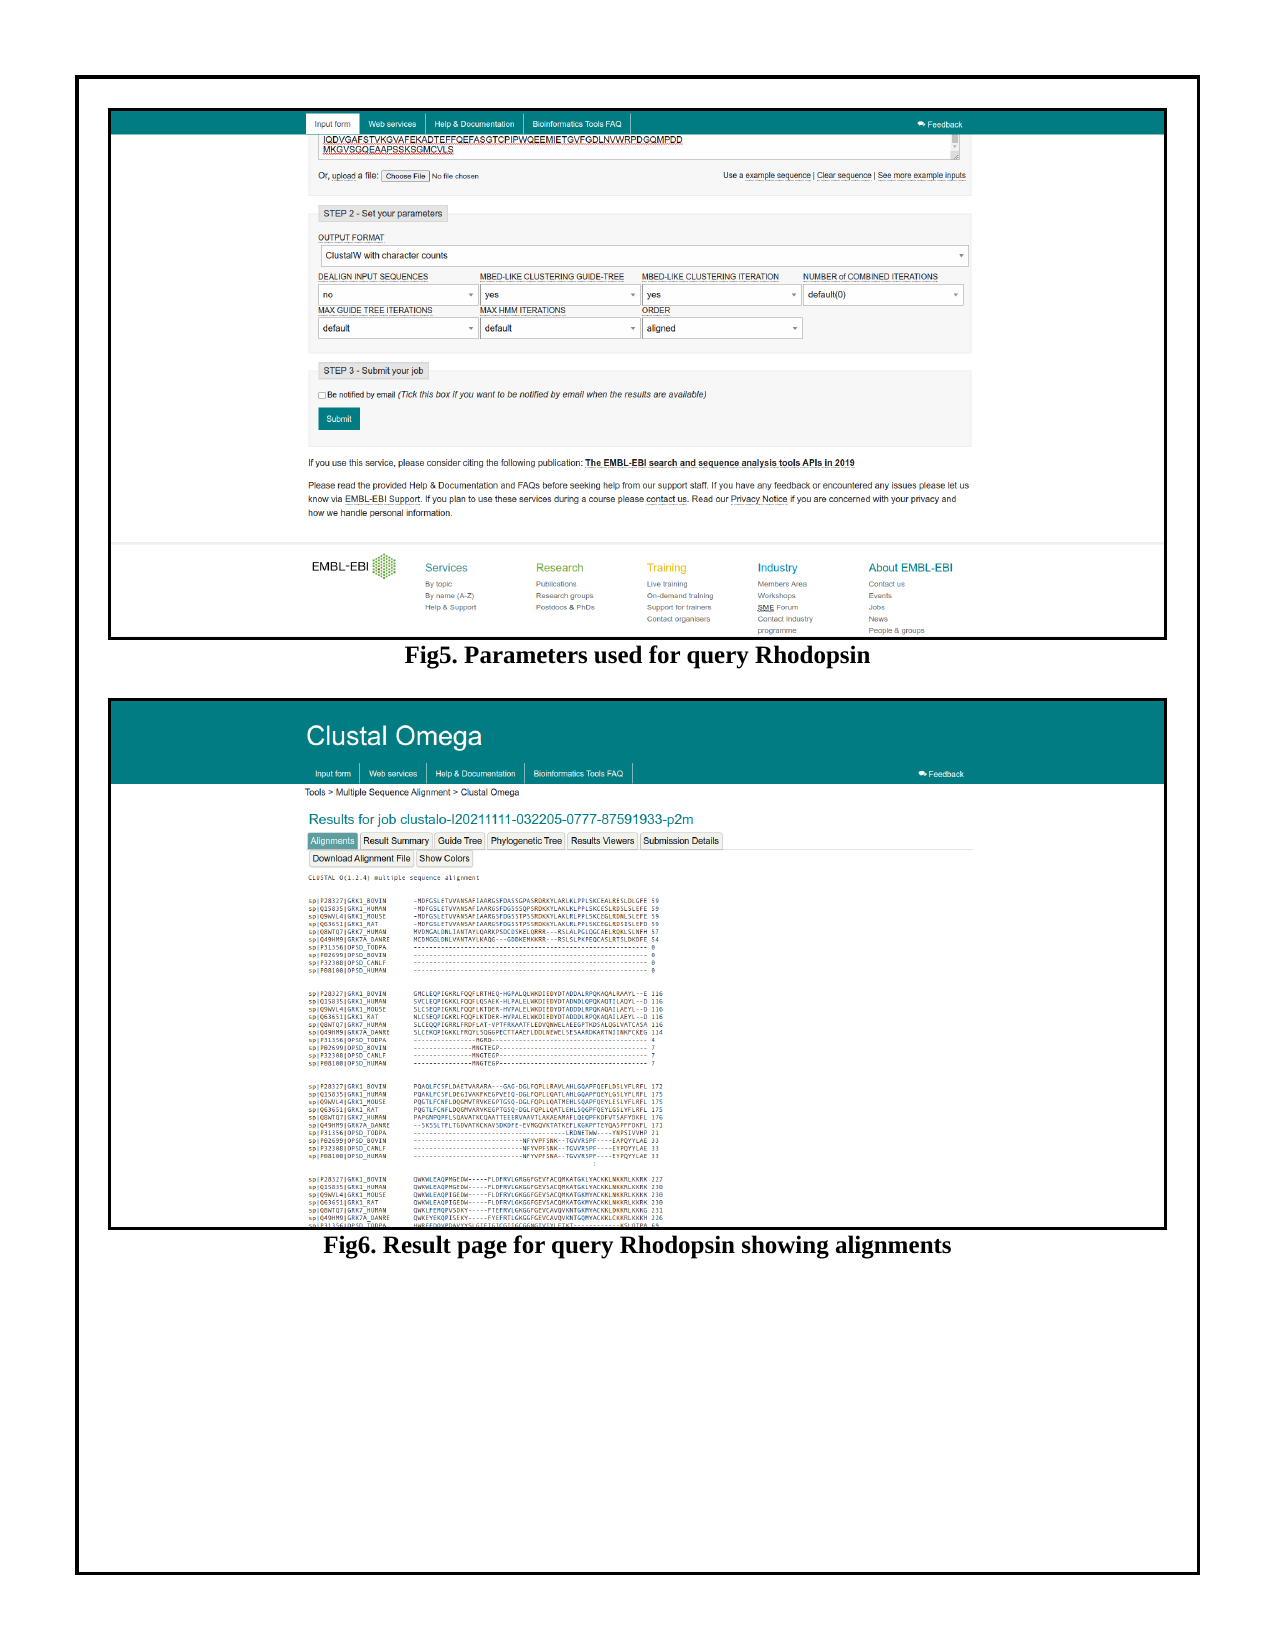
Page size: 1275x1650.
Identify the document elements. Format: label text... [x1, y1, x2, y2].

text Fig5. Parameters used for query Rhodopsin [108, 640, 1167, 669]
text Fig6. Result page for query Rhodopsin showing alignments [108, 1230, 1167, 1259]
